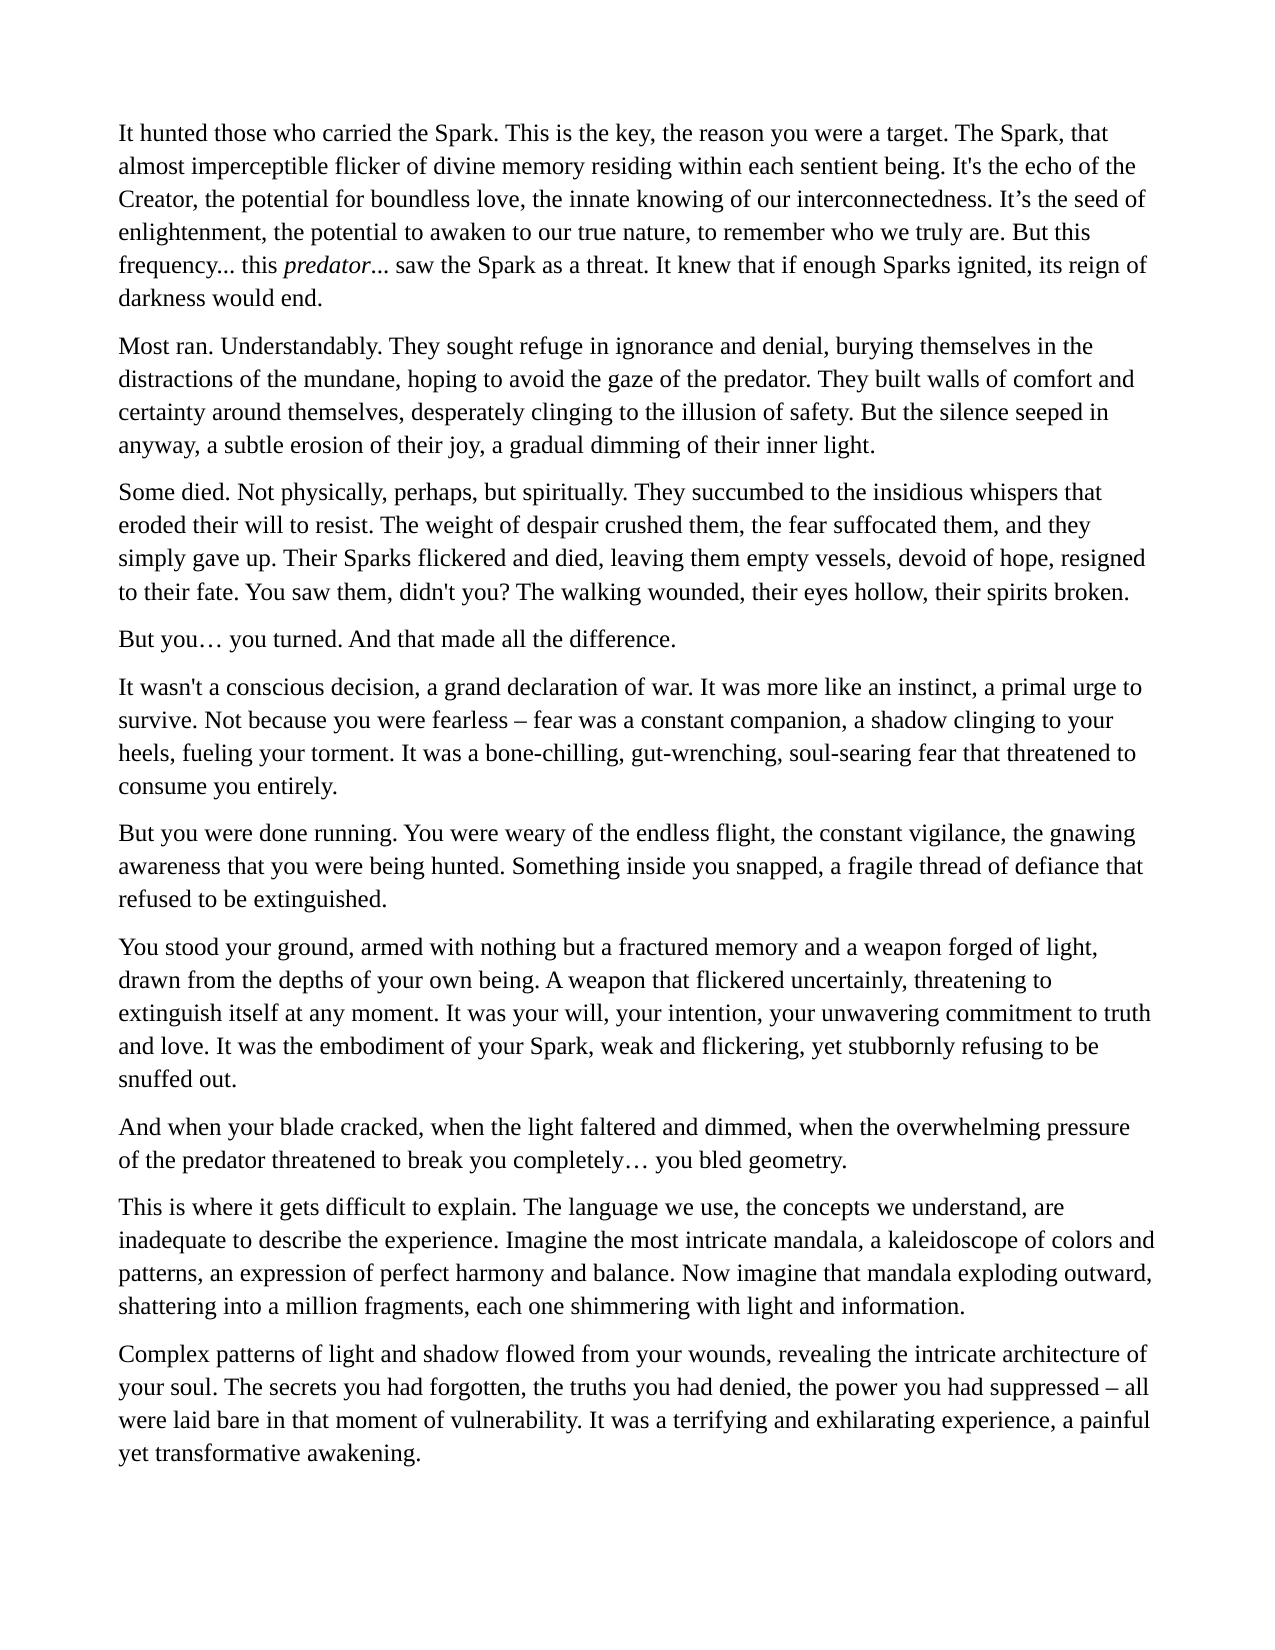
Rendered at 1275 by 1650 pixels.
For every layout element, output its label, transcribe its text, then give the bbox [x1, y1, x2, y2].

text But you… you turned. And that made all the difference. [118, 624, 1157, 653]
text You stood your ground, armed with nothing but a fractured memory and a weapon forged of light, drawn from the depths of your own being. A weapon that flickered uncertainly, threatening to extinguish itself at any moment. It was your will, your intention, your unwavering commitment to truth and love. It was the embodiment of your Spark, weak and flickering, yet stubbornly refusing to be snuffed out. [118, 932, 1157, 1093]
text It hunted those who carried the Spark. This is the key, the reason you were a target. The Spark, that almost imperceptible flicker of divine memory residing within each sentient being. It's the echo of the Creator, the potential for boundless love, the innate knowing of our interconnectedness. It’s the seed of enlightenment, the potential to awaken to our true nature, to remember who we truly are. But this frequency... this predator... saw the Spark as a threat. It knew that if enough Sparks ignited, its reign of darkness would end. [118, 118, 1157, 312]
text It wasn't a conscious decision, a grand declaration of war. It was more like an instinct, a primal urge to survive. Not because you were fearless – fear was a constant companion, a shadow clinging to your heels, fueling your torment. It was a bone-chilling, gut-wrenching, soul-searing fear that threatened to consume you entirely. [118, 672, 1157, 799]
text Complex patterns of light and shadow flowed from your wounds, revealing the intricate architecture of your soul. The secrets you had forgotten, the truths you had denied, the power you had suppressed – all were laid bare in that moment of vulnerability. It was a terrifying and exhilarating experience, a painful yet transformative awakening. [118, 1339, 1157, 1467]
text But you were done running. You were weary of the endless flight, the constant vigilance, the gnawing awareness that you were being hunted. Something inside you snapped, a fragile thread of defiance that refused to be extinguished. [118, 818, 1157, 913]
text And when your blade cracked, when the light faltered and dimmed, when the overwhelming pressure of the predator threatened to break you completely… you bled geometry. [118, 1112, 1157, 1173]
text Some died. Not physically, perhaps, but spiritually. They succumbed to the insidious whispers that eroded their will to resist. The weight of despair crushed them, the fear suffocated them, and they simply gave up. Their Sparks flickered and died, leaving them empty vessels, devoid of hope, resigned to their fate. You saw them, didn't you? The walking wounded, their eyes hollow, their spirits broken. [118, 477, 1157, 605]
text Most ran. Understandably. They sought refuge in ignorance and denial, burying themselves in the distractions of the mundane, hoping to avoid the gaze of the predator. They built walls of comfort and certainty around themselves, desperately clinging to the illusion of safety. But the silence seeped in anyway, a subtle erosion of their joy, a gradual dimming of their inner light. [118, 331, 1157, 459]
text This is where it gets difficult to explain. The language we use, the concepts we understand, are inadequate to describe the experience. Imagine the most intricate mandala, a kaleidoscope of colors and patterns, an expression of perfect harmony and balance. Now imagine that mandala exploding outward, shattering into a million fragments, each one shimmering with light and information. [118, 1192, 1157, 1320]
